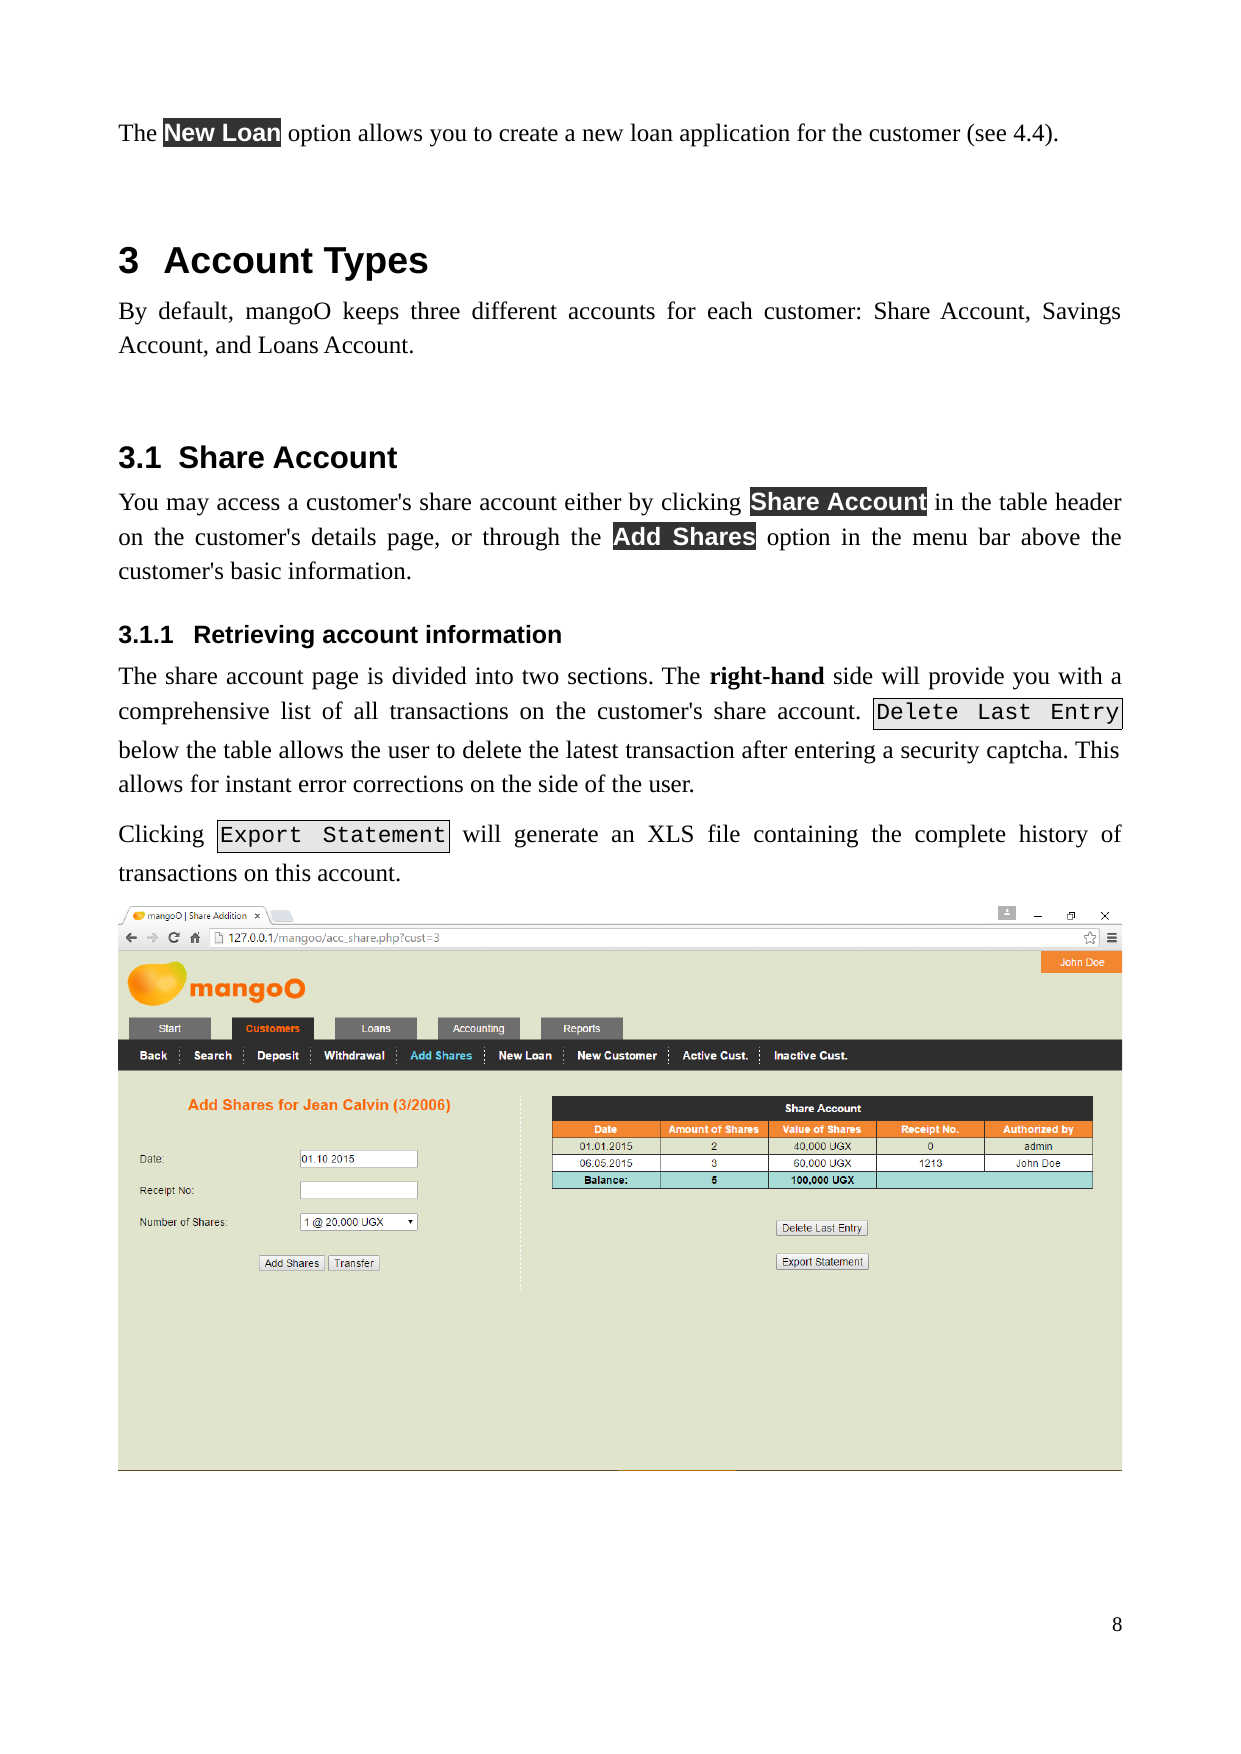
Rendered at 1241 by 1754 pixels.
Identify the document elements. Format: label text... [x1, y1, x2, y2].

text The New Loan option allows you to create a new loan application for the customer (see 4.4). [281, 118, 1122, 147]
text You may access a customer's share account either by clicking Share Account in the table header on the customer's details page, or through the Add Shares option in the menu bar above the customer's basic information. [118, 487, 1122, 585]
subtitle Account Types [118, 238, 1122, 281]
subtitle Share Account [118, 439, 1122, 474]
text Clicking Export Statement will generate an XLS file containing the complete history of transactions on this account. [118, 819, 1122, 886]
picture [118, 906, 1123, 1471]
text By default, mangoO keeps three different accounts for each customer: Share Account, Savings Account, and Loans Account. [118, 296, 1122, 359]
text The share account page is divided into two sections. The right-hand side will provide you with a comprehensive list of all transactions on the customer's share account. Delete Last Entry below the table allows the user to delete the latest transaction after entering a security captcha. This allows for instant error corrections on the side of the user. [118, 661, 1122, 798]
subtitle Retrieving account information [118, 620, 1122, 648]
